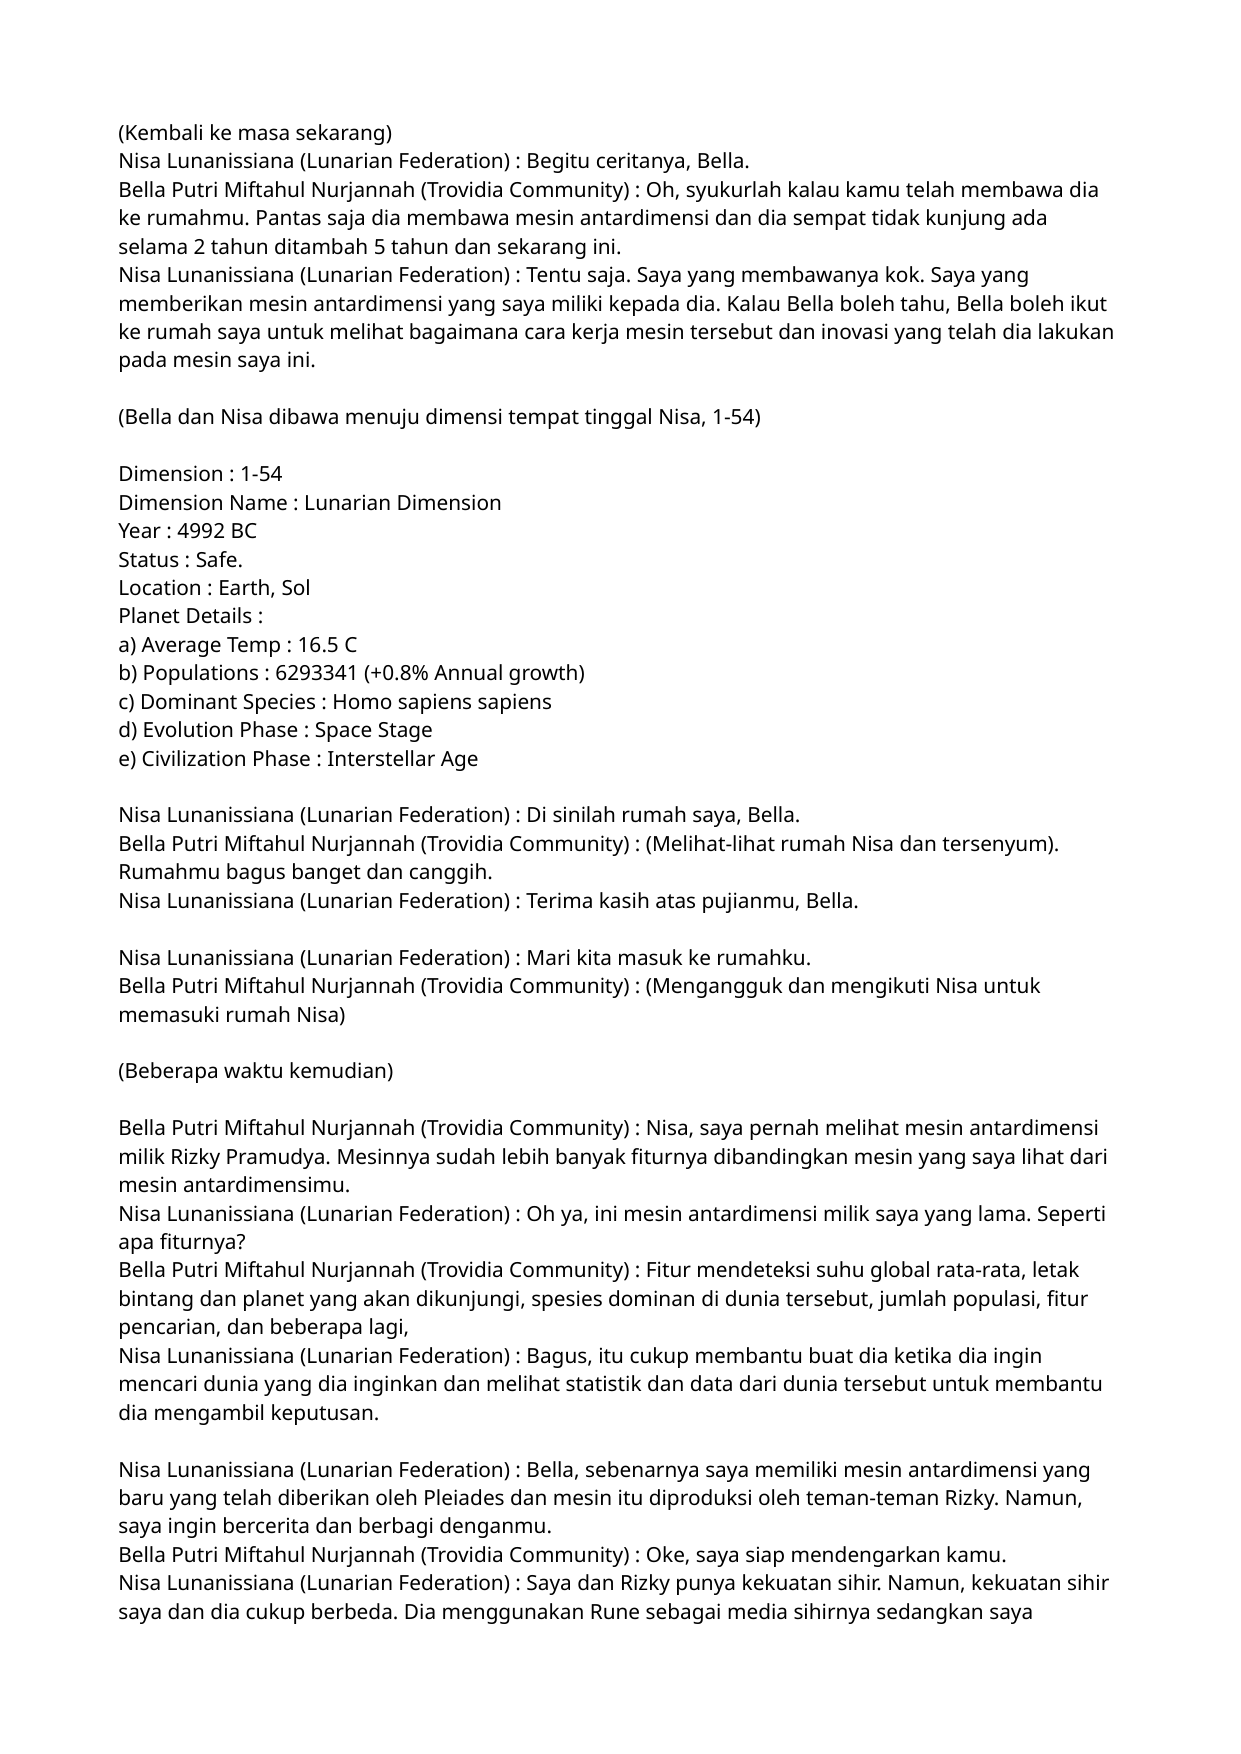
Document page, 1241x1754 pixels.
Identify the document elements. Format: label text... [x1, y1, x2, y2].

text Nisa Lunanissiana (Lunarian Federation) : Oh ya, ini mesin antardimensi milik saya yang lama. Seperti apa fiturnya? [118, 1199, 1122, 1256]
text e) Civilization Phase : Interstellar Age [118, 744, 1122, 772]
text (Bella dan Nisa dibawa menuju dimensi tempat tinggal Nisa, 1-54) [118, 402, 1122, 431]
text c) Dominant Species : Homo sapiens sapiens [118, 687, 1122, 715]
text Nisa Lunanissiana (Lunarian Federation) : Tentu saja. Saya yang membawanya kok. Saya yang memberikan mesin antardimensi yang saya miliki kepada dia. Kalau Bella boleh tahu, Bella boleh ikut ke rumah saya untuk melihat bagaimana cara kerja mesin tersebut dan inovasi yang telah dia lakukan pada mesin saya ini. [118, 260, 1122, 374]
text Bella Putri Miftahul Nurjannah (Trovidia Community) : Oke, saya siap mendengarkan kamu. [118, 1540, 1122, 1568]
text Status : Safe. [118, 545, 1122, 573]
text Bella Putri Miftahul Nurjannah (Trovidia Community) : Oh, syukurlah kalau kamu telah membawa dia ke rumahmu. Pantas saja dia membawa mesin antardimensi dan dia sempat tidak kunjung ada selama 2 tahun ditambah 5 tahun dan sekarang ini. [118, 175, 1122, 260]
text Nisa Lunanissiana (Lunarian Federation) : Bella, sebenarnya saya memiliki mesin antardimensi yang baru yang telah diberikan oleh Pleiades dan mesin itu diproduksi oleh teman-teman Rizky. Namun, saya ingin bercerita dan berbagi denganmu. [118, 1455, 1122, 1540]
text Nisa Lunanissiana (Lunarian Federation) : Mari kita masuk ke rumahku. [118, 943, 1122, 971]
text Nisa Lunanissiana (Lunarian Federation) : Begitu ceritanya, Bella. [118, 147, 1122, 175]
text Nisa Lunanissiana (Lunarian Federation) : Di sinilah rumah saya, Bella. [118, 801, 1122, 829]
text Location : Earth, Sol [118, 573, 1122, 602]
text (Beberapa waktu kemudian) [118, 1057, 1122, 1085]
text Nisa Lunanissiana (Lunarian Federation) : Saya dan Rizky punya kekuatan sihir. Namun, kekuatan sihir saya dan dia cukup berbeda. Dia menggunakan Rune sebagai media sihirnya sedangkan saya [118, 1568, 1122, 1625]
text Year : 4992 BC [118, 516, 1122, 545]
text d) Evolution Phase : Space Stage [118, 715, 1122, 744]
text Nisa Lunanissiana (Lunarian Federation) : Bagus, itu cukup membantu buat dia ketika dia ingin mencari dunia yang dia inginkan dan melihat statistik dan data dari dunia tersebut untuk membantu dia mengambil keputusan. [118, 1341, 1122, 1426]
text Bella Putri Miftahul Nurjannah (Trovidia Community) : Fitur mendeteksi suhu global rata-rata, letak bintang dan planet yang akan dikunjungi, spesies dominan di dunia tersebut, jumlah populasi, fitur pencarian, dan beberapa lagi, [118, 1256, 1122, 1341]
text Nisa Lunanissiana (Lunarian Federation) : Terima kasih atas pujianmu, Bella. [118, 886, 1122, 914]
text Bella Putri Miftahul Nurjannah (Trovidia Community) : (Melihat-lihat rumah Nisa dan tersenyum). Rumahmu bagus banget dan canggih. [118, 829, 1122, 886]
text (Kembali ke masa sekarang) [118, 118, 1122, 147]
text Bella Putri Miftahul Nurjannah (Trovidia Community) : Nisa, saya pernah melihat mesin antardimensi milik Rizky Pramudya. Mesinnya sudah lebih banyak fiturnya dibandingkan mesin yang saya lihat dari mesin antardimensimu. [118, 1113, 1122, 1199]
text b) Populations : 6293341 (+0.8% Annual growth) [118, 658, 1122, 687]
text a) Average Temp : 16.5 C [118, 630, 1122, 658]
text Bella Putri Miftahul Nurjannah (Trovidia Community) : (Mengangguk dan mengikuti Nisa untuk memasuki rumah Nisa) [118, 971, 1122, 1028]
text Dimension Name : Lunarian Dimension [118, 488, 1122, 516]
text Dimension : 1-54 [118, 459, 1122, 488]
text Planet Details : [118, 602, 1122, 630]
